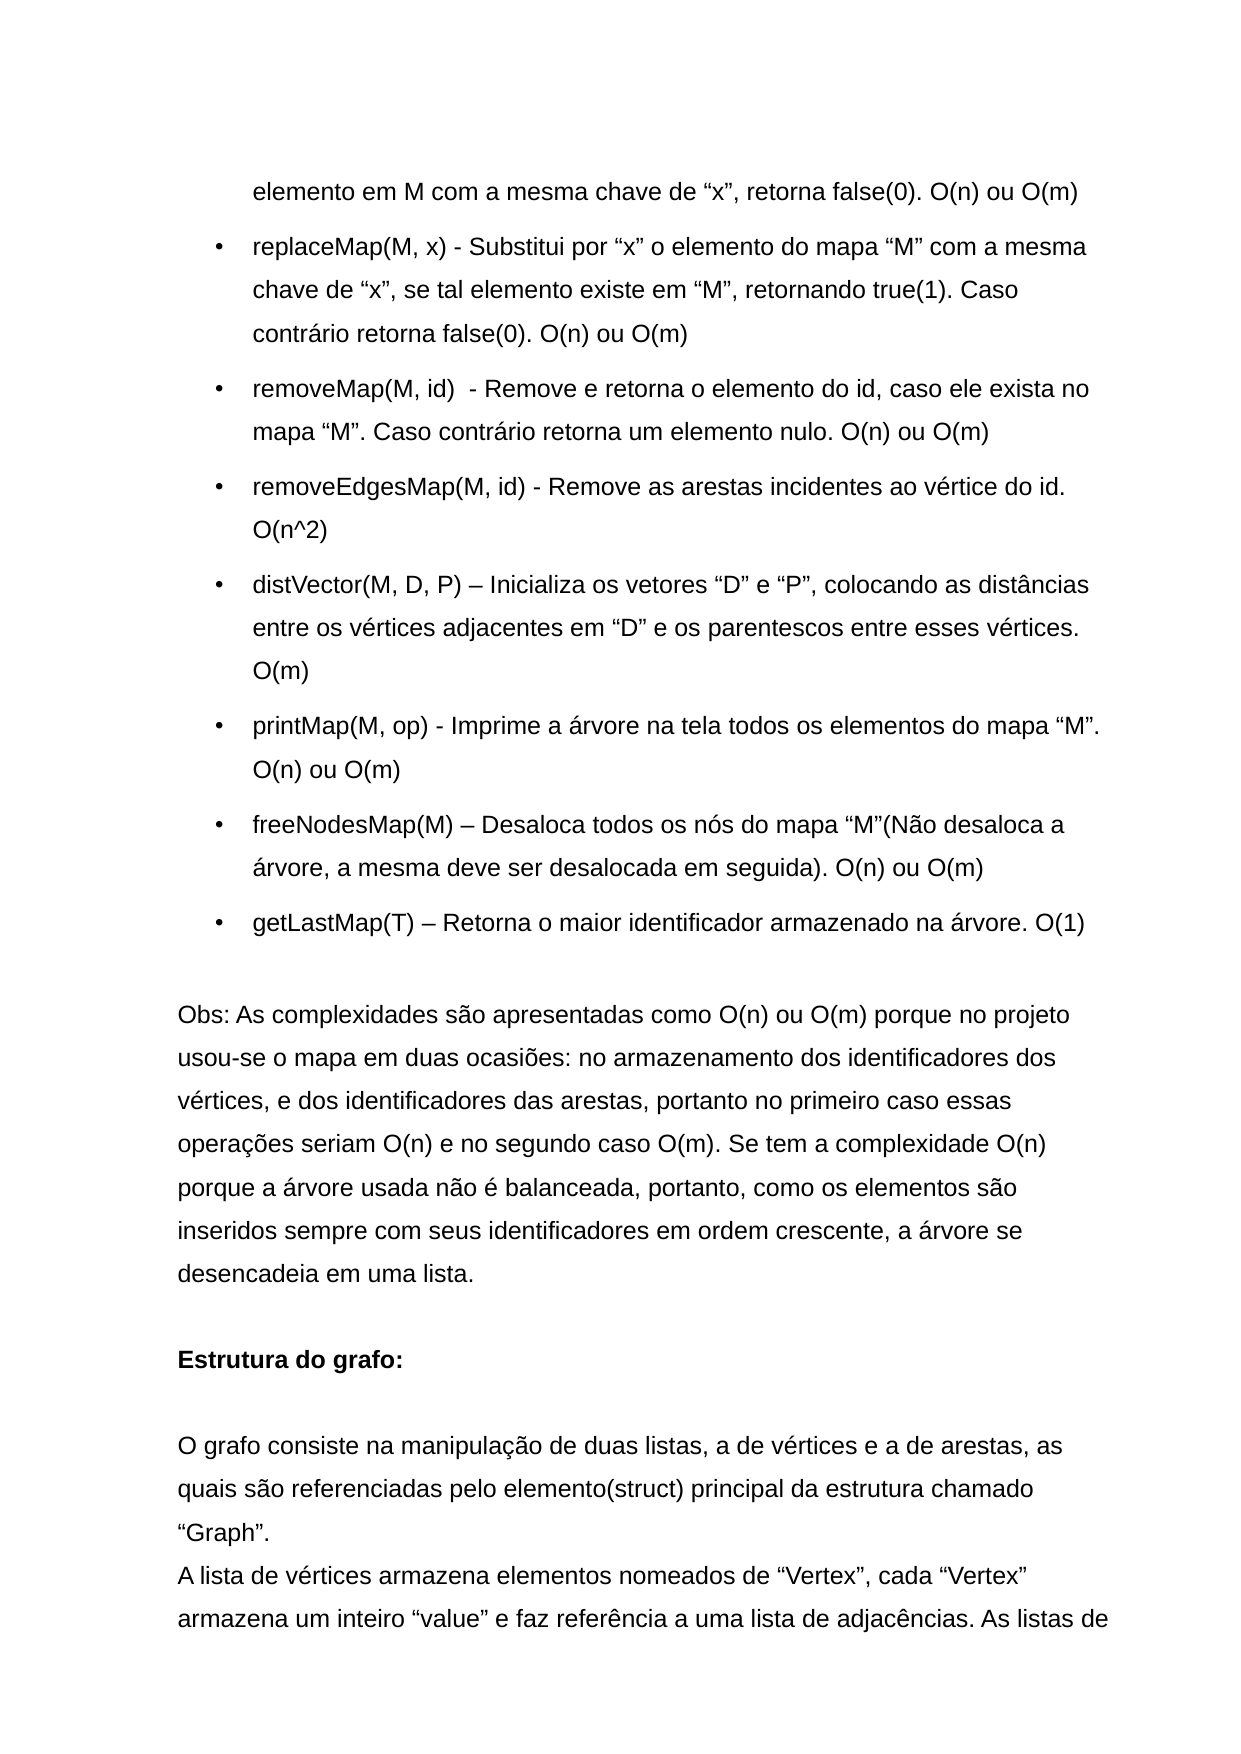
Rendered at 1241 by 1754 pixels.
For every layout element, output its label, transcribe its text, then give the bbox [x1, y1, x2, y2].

text Estrutura do grafo: [177, 1345, 1122, 1374]
text Obs: As complexidades são apresentadas como O(n) ou O(m) porque no projeto usou-se o mapa em duas ocasiões: no armazenamento dos identificadores dos vértices, e dos identificadores das arestas, portanto no primeiro caso essas operações seriam O(n) e no segundo caso O(m). Se tem a complexidade O(n) porque a árvore usada não é balanceada, portanto, como os elementos são inseridos sempre com seus identificadores em ordem crescente, a árvore se desencadeia em uma lista. [177, 1000, 1122, 1288]
list replaceMap(M, x) - Substitui por “x” o elemento do mapa “M” com a mesma chave de “x”, se tal elemento existe em “M”, retornando true(1). Caso contrário retorna false(0). O(n) ou O(m) [215, 232, 1122, 347]
list elemento em M com a mesma chave de “x”, retorna false(0). O(n) ou O(m) [215, 177, 1122, 206]
list getLastMap(T) – Retorna o maior identificador armazenado na árvore. O(1) [215, 908, 1122, 937]
text A lista de vértices armazena elementos nomeados de “Vertex”, cada “Vertex” armazena um inteiro “value” e faz referência a uma lista de adjacências. As listas de [177, 1561, 1122, 1633]
list printMap(M, op) - Imprime a árvore na tela todos os elementos do mapa “M”. O(n) ou O(m) [215, 711, 1122, 783]
list removeEdgesMap(M, id) - Remove as arestas incidentes ao vértice do id. O(n^2) [215, 472, 1122, 544]
list freeNodesMap(M) – Desaloca todos os nós do mapa “M”(Não desaloca a árvore, a mesma deve ser desalocada em seguida). O(n) ou O(m) [215, 809, 1122, 882]
text O grafo consiste na manipulação de duas listas, a de vértices e a de arestas, as quais são referenciadas pelo elemento(struct) principal da estrutura chamado “Graph”. [177, 1431, 1122, 1546]
list distVector(M, D, P) – Inicializa os vetores “D” e “P”, colocando as distâncias entre os vértices adjacentes em “D” e os parentescos entre esses vértices. O(m) [215, 570, 1122, 685]
list removeMap(M, id) - Remove e retorna o elemento do id, caso ele exista no mapa “M”. Caso contrário retorna um elemento nulo. O(n) ou O(m) [215, 373, 1122, 446]
